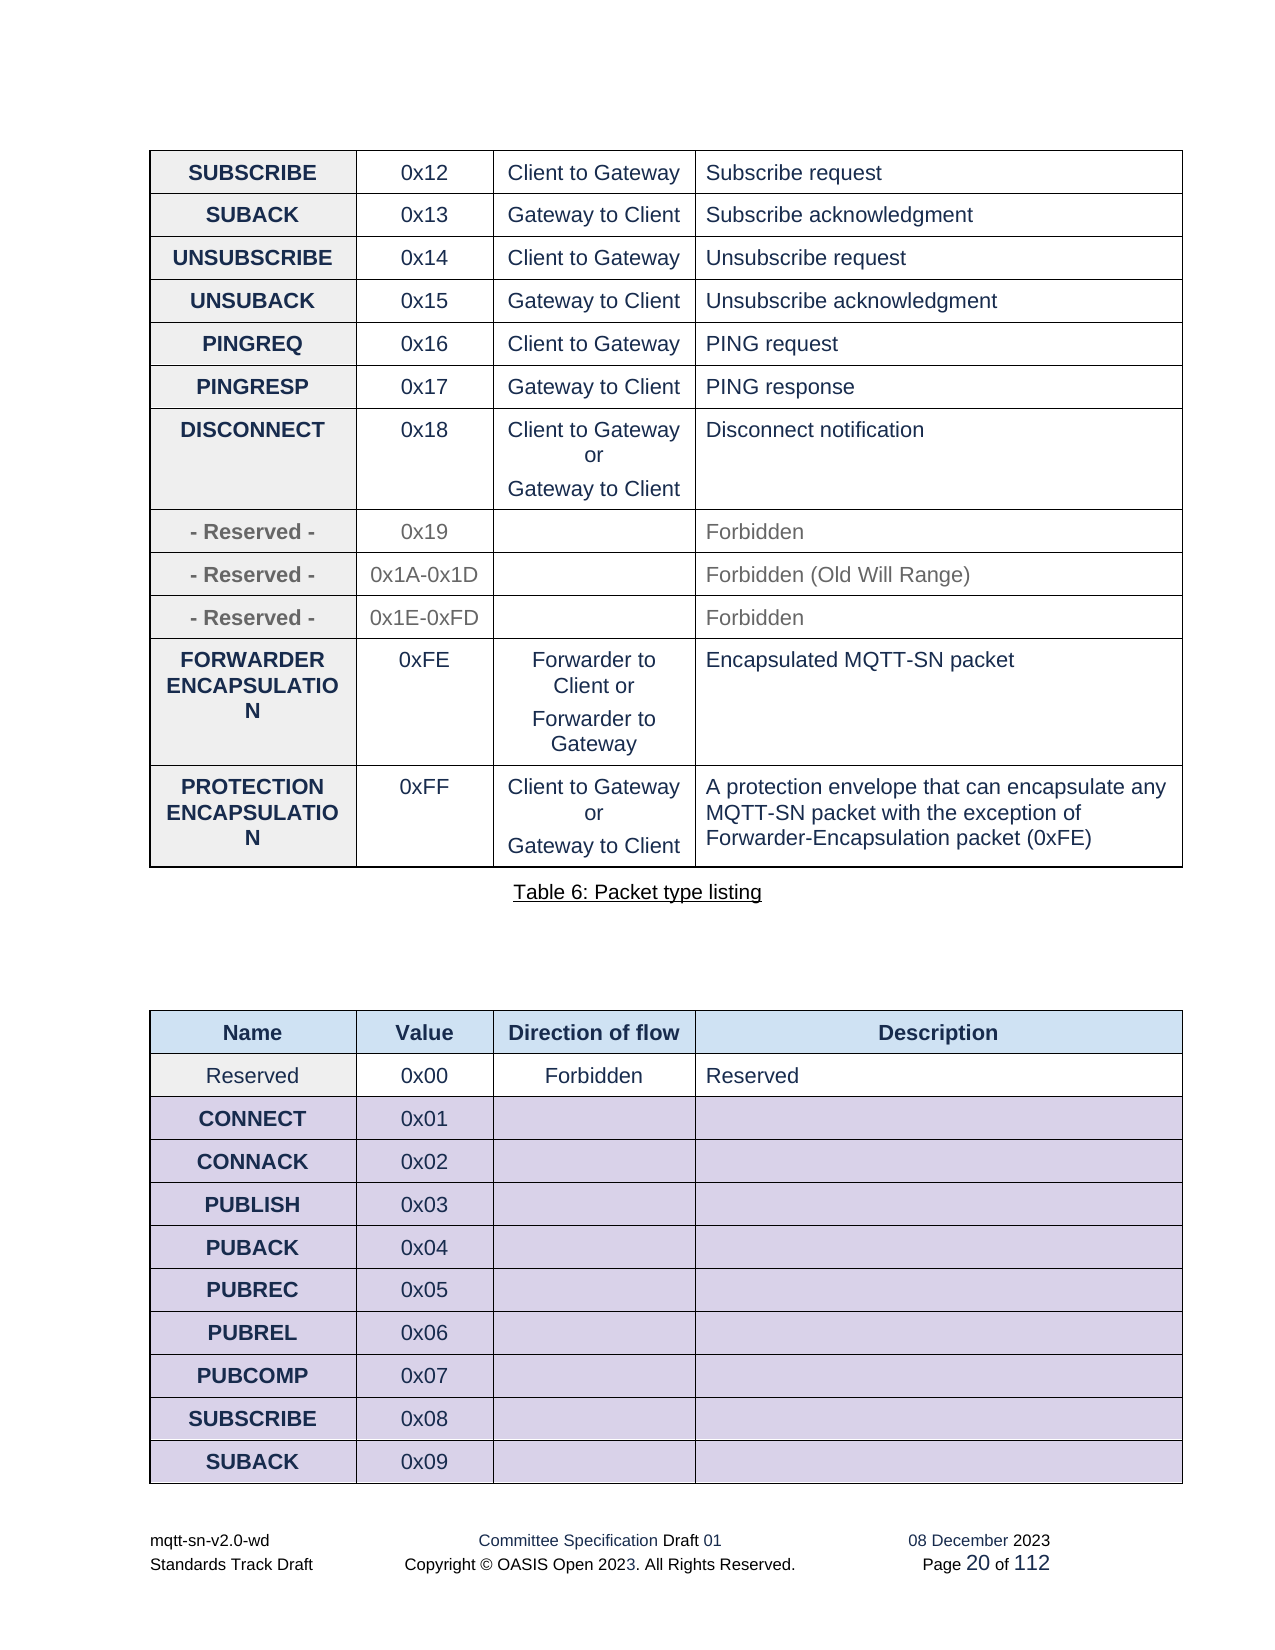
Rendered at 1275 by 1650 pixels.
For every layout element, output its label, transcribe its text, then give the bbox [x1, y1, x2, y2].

table_cell [494, 1226, 695, 1268]
table_cell - Reserved - [151, 553, 356, 595]
table_cell Gateway to Client [494, 366, 695, 407]
table_cell PUBLISH [151, 1183, 356, 1225]
table_cell CONNACK [151, 1140, 356, 1182]
table_cell Forbidden [696, 596, 1182, 638]
table_cell SUBSCRIBE [151, 151, 356, 193]
table_cell Encapsulated MQTT-SN packet [696, 639, 1182, 765]
table_cell [494, 1269, 695, 1311]
table_cell 0x18 [357, 409, 493, 509]
table_cell PING response [696, 366, 1182, 407]
table_cell 0xFE [357, 639, 493, 765]
table_cell Unsubscribe acknowledgment [696, 280, 1182, 322]
table_cell [696, 1441, 1182, 1482]
table_cell 0x14 [357, 237, 493, 279]
table_cell 0x05 [357, 1269, 493, 1311]
table_cell Reserved [696, 1054, 1182, 1096]
table_cell FORWARDER ENCAPSULATION [151, 639, 356, 765]
table_cell [494, 510, 695, 552]
table_cell Gateway to Client [494, 280, 695, 322]
table_cell PUBCOMP [151, 1355, 356, 1397]
table_cell Forwarder to Client or Forwarder to Gateway [494, 639, 695, 765]
table_cell 0x12 [357, 151, 493, 193]
table_cell Client to Gateway [494, 323, 695, 364]
table_cell 0x01 [357, 1097, 493, 1139]
table_cell UNSUBACK [151, 280, 356, 322]
table_cell PUBACK [151, 1226, 356, 1268]
table_cell SUBACK [151, 1441, 356, 1482]
table_header Value [357, 1011, 493, 1053]
table_cell [696, 1398, 1182, 1439]
table_cell Client to Gateway or Gateway to Client [494, 409, 695, 509]
table_cell [696, 1312, 1182, 1354]
table_cell [696, 1183, 1182, 1225]
table_cell Client to Gateway or Gateway to Client [494, 766, 695, 866]
text Table 6: Packet type listing [150, 880, 1125, 904]
table_cell [696, 1355, 1182, 1397]
table_cell 0x06 [357, 1312, 493, 1354]
table_cell Forbidden (Old Will Range) [696, 553, 1182, 595]
table_cell 0x08 [357, 1398, 493, 1439]
table_cell Client to Gateway [494, 237, 695, 279]
table_cell Subscribe acknowledgment [696, 194, 1182, 236]
table_cell [494, 1441, 695, 1482]
table_cell CONNECT [151, 1097, 356, 1139]
table_cell 0x00 [357, 1054, 493, 1096]
table_cell [494, 1312, 695, 1354]
table_cell [494, 1398, 695, 1439]
table_cell Reserved [151, 1054, 356, 1096]
table_cell [696, 1226, 1182, 1268]
table_cell 0x07 [357, 1355, 493, 1397]
table_cell 0x09 [357, 1441, 493, 1482]
table_cell Forbidden [494, 1054, 695, 1096]
table_cell Subscribe request [696, 151, 1182, 193]
table_cell [696, 1269, 1182, 1311]
table_cell 0x1E-0xFD [357, 596, 493, 638]
table_cell Client to Gateway [494, 151, 695, 193]
table_cell [494, 596, 695, 638]
table_cell 0x13 [357, 194, 493, 236]
table_cell Unsubscribe request [696, 237, 1182, 279]
table_cell PUBREL [151, 1312, 356, 1354]
table_cell PING request [696, 323, 1182, 364]
table_cell 0x03 [357, 1183, 493, 1225]
table_cell - Reserved - [151, 596, 356, 638]
table_cell 0x17 [357, 366, 493, 407]
table_cell PUBREC [151, 1269, 356, 1311]
table_cell [494, 1140, 695, 1182]
table_cell 0x15 [357, 280, 493, 322]
table_cell PINGREQ [151, 323, 356, 364]
table_cell PROTECTION ENCAPSULATION [151, 766, 356, 866]
table_cell Gateway to Client [494, 194, 695, 236]
table_cell PINGRESP [151, 366, 356, 407]
table_cell UNSUBSCRIBE [151, 237, 356, 279]
table_cell Forbidden [696, 510, 1182, 552]
table_cell 0x1A-0x1D [357, 553, 493, 595]
table_cell SUBACK [151, 194, 356, 236]
table_cell - Reserved - [151, 510, 356, 552]
table_cell 0x19 [357, 510, 493, 552]
table_cell [494, 553, 695, 595]
table_cell SUBSCRIBE [151, 1398, 356, 1439]
table_cell 0x16 [357, 323, 493, 364]
table_cell DISCONNECT [151, 409, 356, 509]
table_cell A protection envelope that can encapsulate any MQTT-SN packet with the exception of Forwarder-Encapsulation packet (0xFE) [696, 766, 1182, 866]
table_cell [494, 1355, 695, 1397]
table_cell 0x02 [357, 1140, 493, 1182]
table_header Direction of flow [494, 1011, 695, 1053]
table_cell [696, 1140, 1182, 1182]
table_cell [696, 1097, 1182, 1139]
table_header Description [696, 1011, 1182, 1053]
table_cell 0xFF [357, 766, 493, 866]
table_cell Disconnect notification [696, 409, 1182, 509]
table_cell 0x04 [357, 1226, 493, 1268]
table_cell [494, 1097, 695, 1139]
table_header Name [151, 1011, 356, 1053]
table_cell [494, 1183, 695, 1225]
